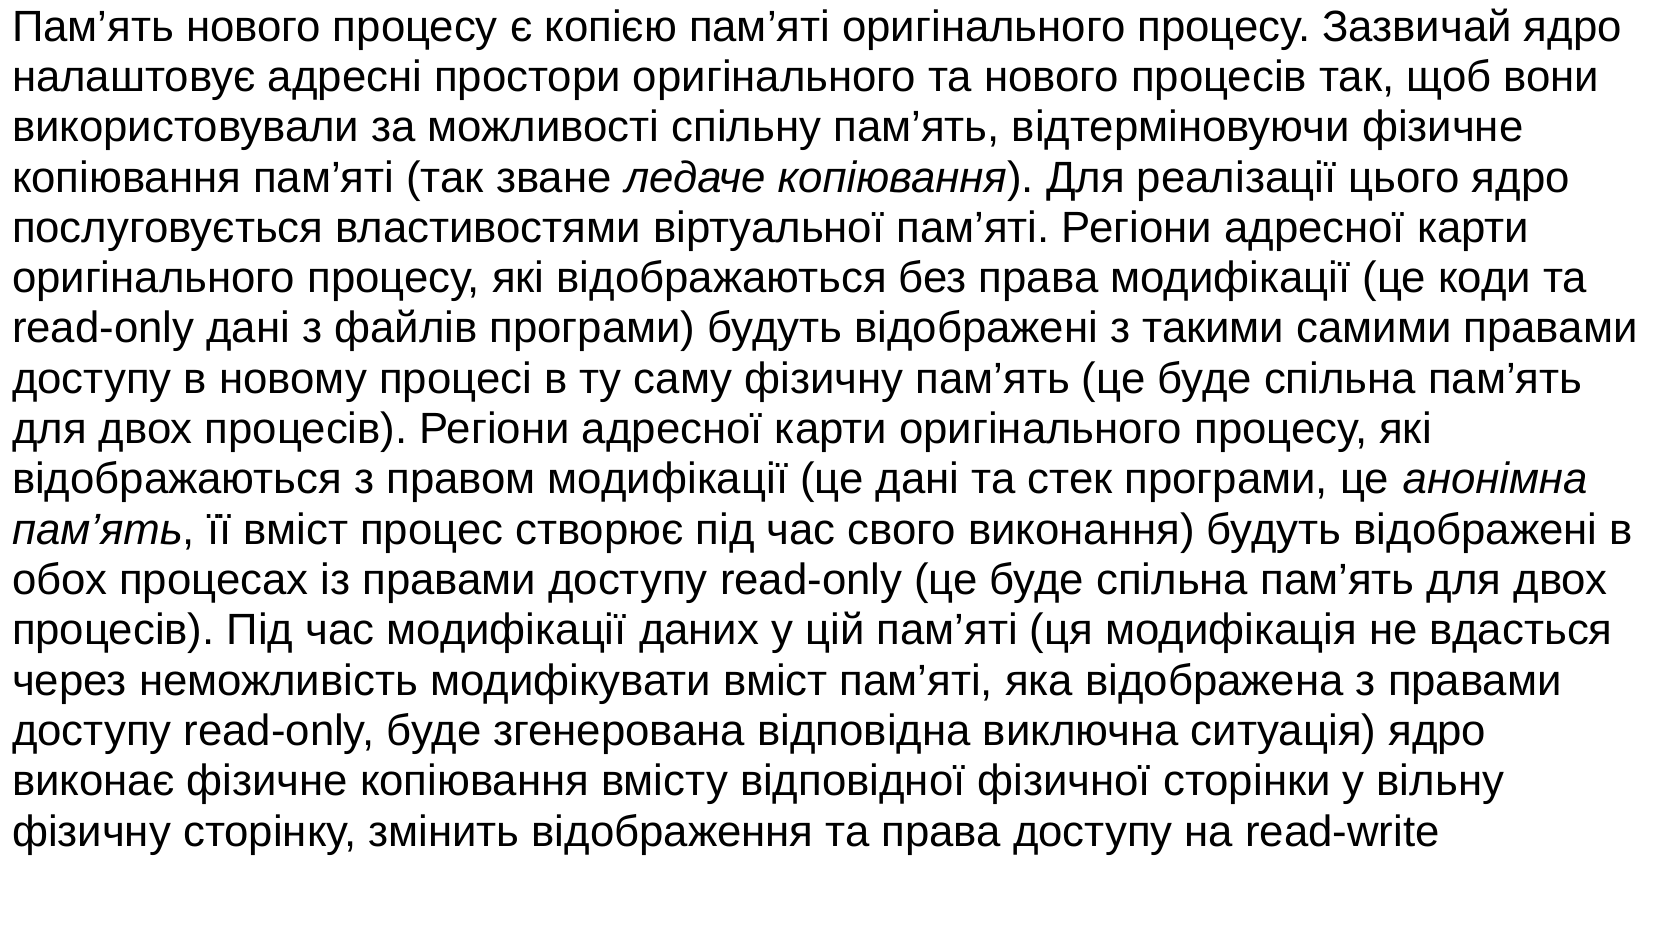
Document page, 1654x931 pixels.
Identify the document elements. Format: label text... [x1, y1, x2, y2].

text Пам’ять нового процесу є копією пам’яті оригінального процесу. Зазвичай ядро налаштовує адресні простори оригінального та нового процесів так, щоб вони використовували за можливості спільну пам’ять, відтерміновуючи фізичне копіювання пам’яті (так зване ледаче копіювання). Для реалізації цього ядро послуговується властивостями віртуальної пам’яті. Регіони адресної карти оригінального процесу, які відображаються без права модифікації (це коди та read-only дані з файлів програми) будуть відображені з такими самими правами доступу в новому процесі в ту саму фізичну пам’ять (це буде спільна пам’ять для двох процесів). Регіони адресної карти оригінального процесу, які відображаються з правом модифікації (це дані та стек програми, це анонімна пам’ять, її вміст процес створює під час свого виконання) будуть відображені в обох процесах із правами доступу read-only (це буде спільна пам’ять для двох процесів). Під час модифікації даних у цій пам’яті (ця модифікація не вдасться через неможливість модифікувати вміст пам’яті, яка відображена з правами доступу read-only, буде згенерована відповідна виключна ситуація) ядро виконає фізичне копіювання вмісту відповідної фізичної сторінки у вільну фізичну сторінку, змінить відображення та права доступу на read-write [12, 0, 1642, 855]
